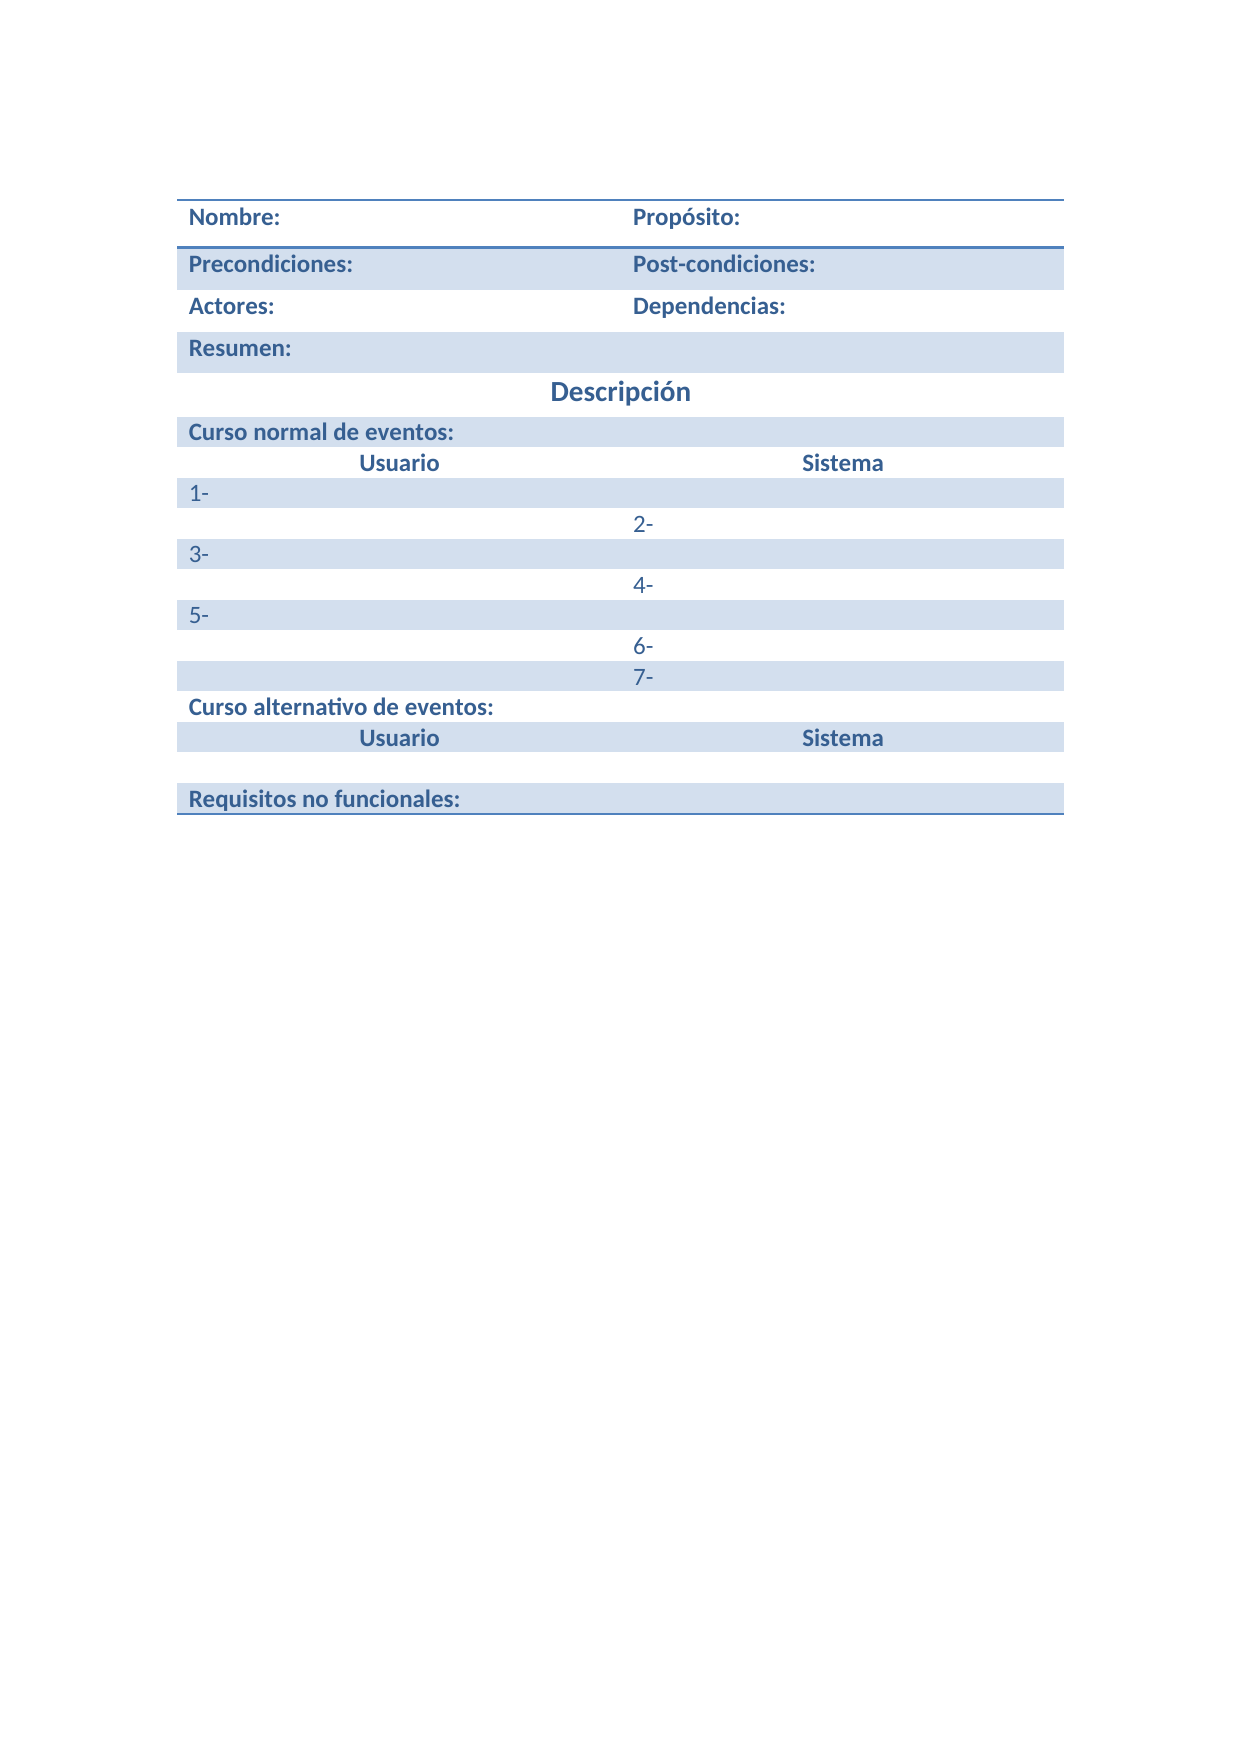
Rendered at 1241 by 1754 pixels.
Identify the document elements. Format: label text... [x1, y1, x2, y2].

table_cell [177, 630, 622, 661]
table_cell Sistema [622, 447, 1064, 478]
table_cell 7- [622, 661, 1064, 691]
table_cell Curso normal de eventos: [177, 417, 1064, 447]
table_cell [622, 752, 1064, 783]
table_cell 5- [177, 600, 622, 630]
table_cell Usuario [177, 722, 622, 752]
table_cell 2- [622, 508, 1064, 539]
table_cell Requisitos no funcionales: [177, 783, 1064, 813]
table_cell [177, 569, 622, 600]
table_cell Usuario [177, 447, 622, 478]
table_cell Actores: [177, 290, 622, 332]
table_cell [622, 539, 1064, 569]
table_cell Descripción [177, 373, 1064, 417]
table_header Propósito: [622, 201, 1064, 246]
table_cell Post-condiciones: [622, 249, 1064, 290]
table_cell [177, 508, 622, 539]
table_cell [622, 600, 1064, 630]
table_cell 6- [622, 630, 1064, 661]
table_cell [177, 661, 622, 691]
table_cell [622, 478, 1064, 508]
table_cell 3- [177, 539, 622, 569]
table_cell 1- [177, 478, 622, 508]
table_cell [177, 752, 622, 783]
table_header Nombre: [177, 201, 622, 246]
table_cell 4- [622, 569, 1064, 600]
table_cell Dependencias: [622, 290, 1064, 332]
table_cell Sistema [622, 722, 1064, 752]
table_cell Precondiciones: [177, 249, 622, 290]
table_cell Curso alternativo de eventos: [177, 691, 1064, 722]
table_cell Resumen: [177, 332, 1064, 373]
